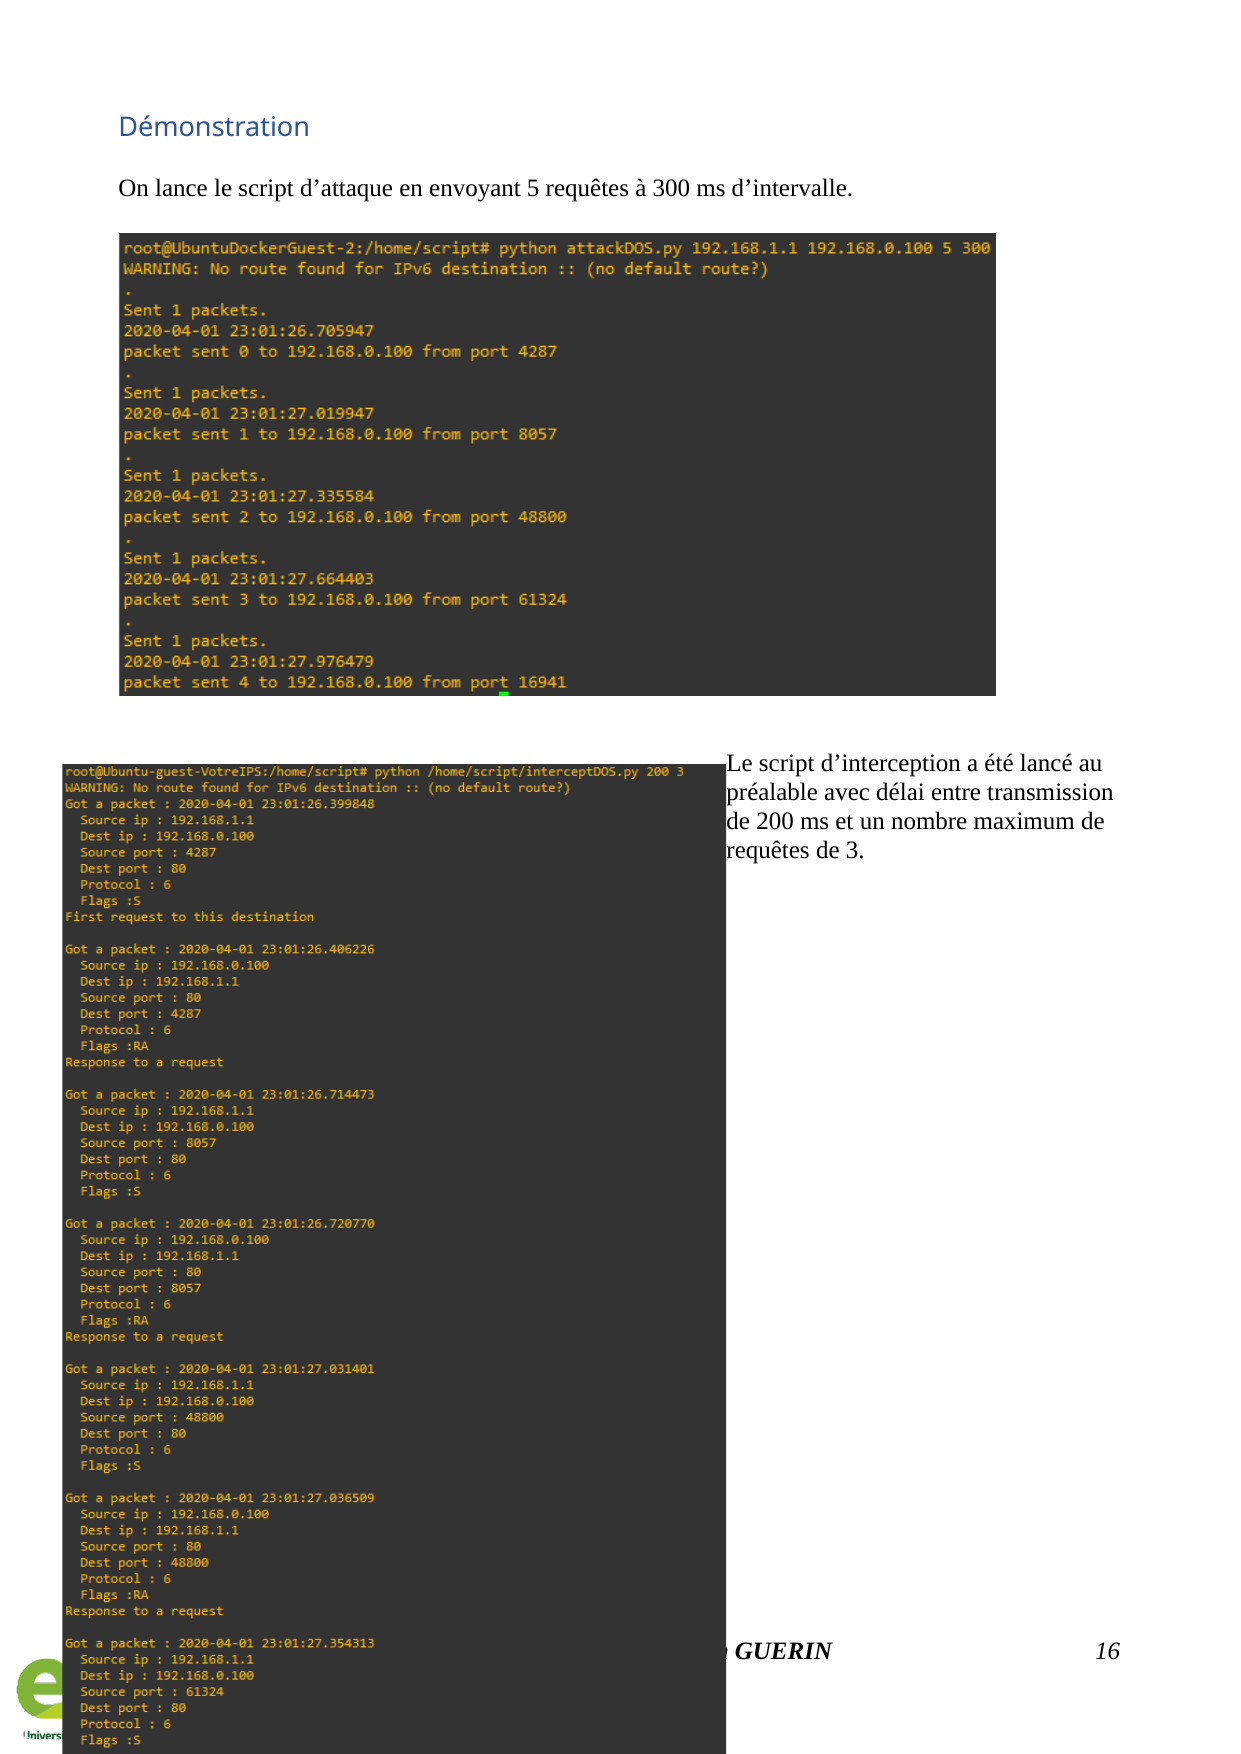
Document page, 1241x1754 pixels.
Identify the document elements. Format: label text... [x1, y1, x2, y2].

text Le script d’interception a été lancé au préalable avec délai entre transmission de 200 ms et un nombre maximum de requêtes de 3. [118, 748, 1122, 863]
subtitle Démonstration [118, 108, 1122, 145]
text On lance le script d’attaque en envoyant 5 requêtes à 300 ms d’intervalle. [118, 173, 1122, 202]
